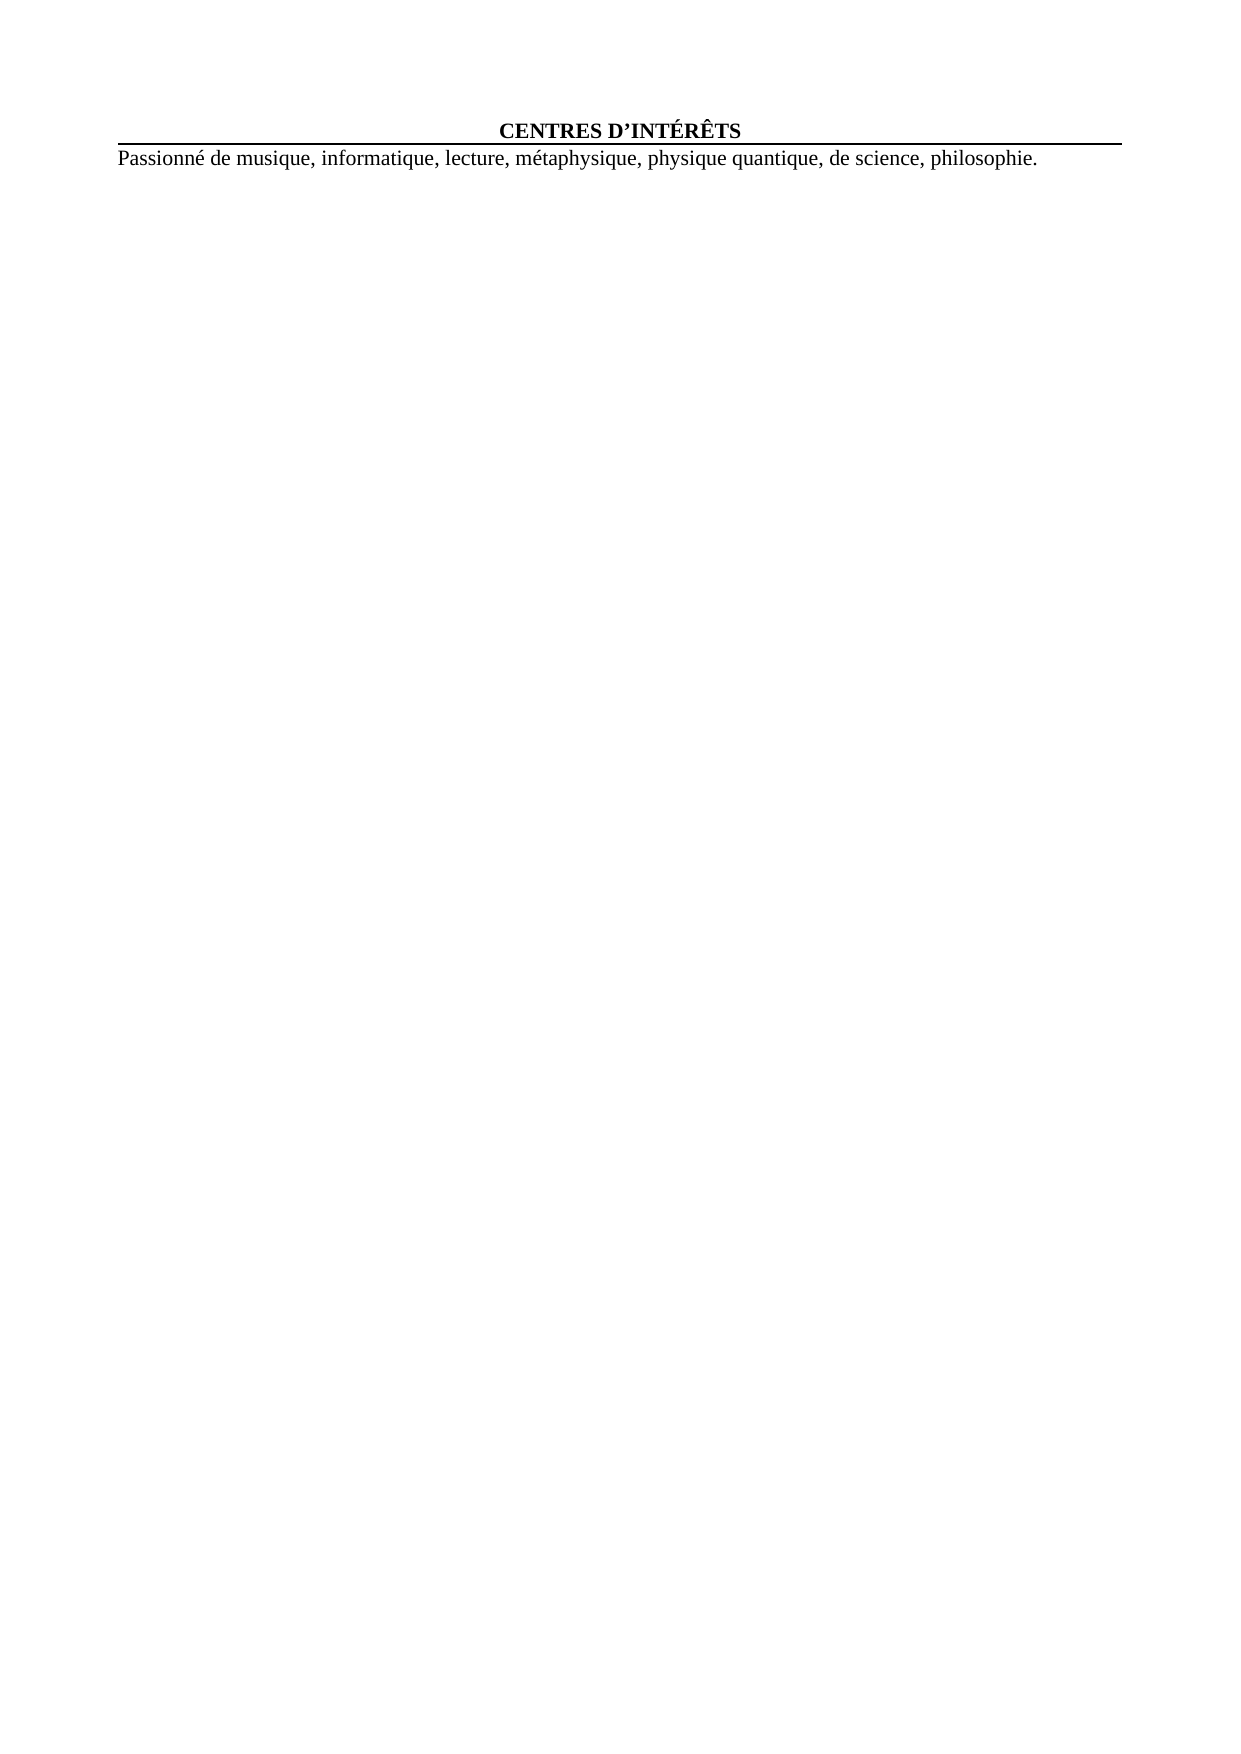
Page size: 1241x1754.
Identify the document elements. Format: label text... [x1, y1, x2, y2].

text Passionné de musique, informatique, lecture, métaphysique, physique quantique, de science, philosophie. [117, 145, 1122, 171]
text CENTRES D’INTÉRÊTS [118, 118, 1122, 143]
